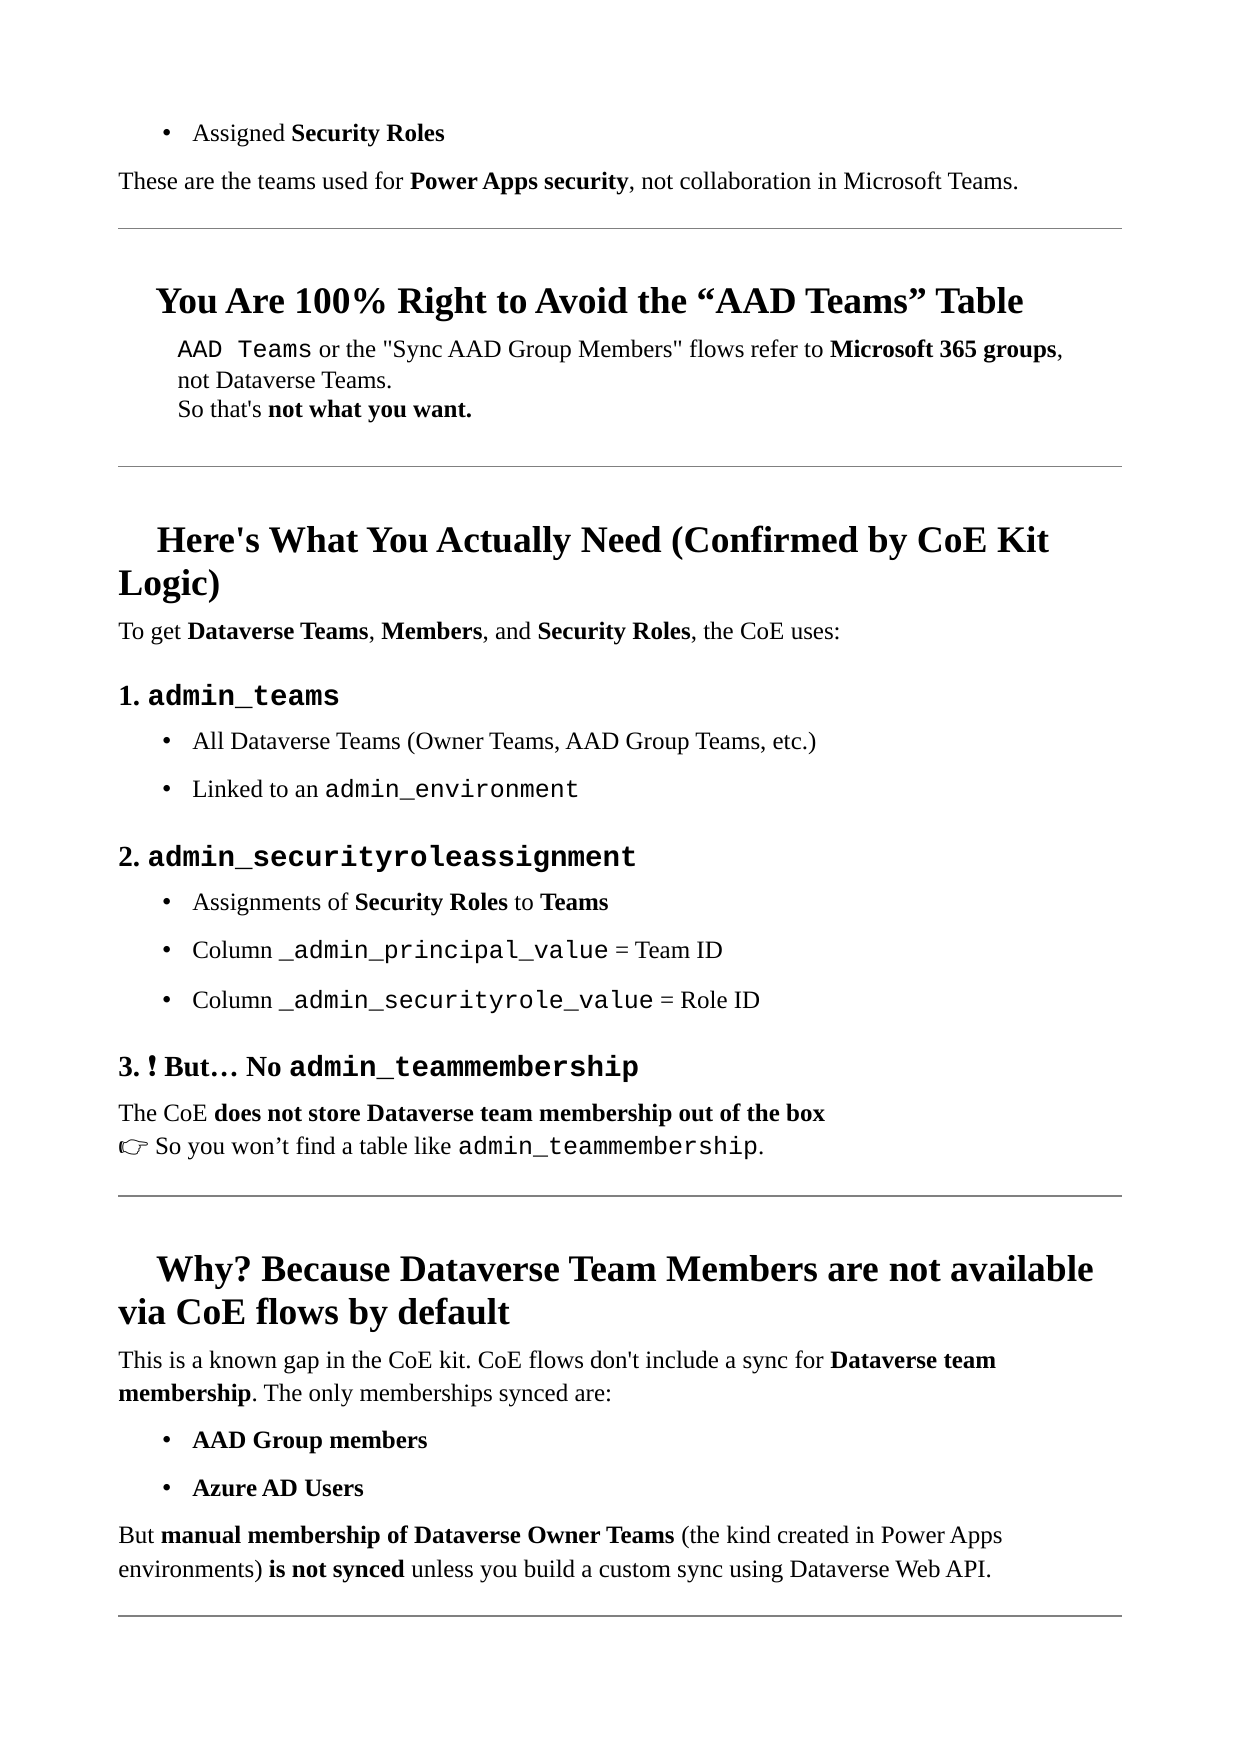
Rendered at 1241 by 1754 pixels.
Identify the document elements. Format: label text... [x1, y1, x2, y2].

subtitle ✅ Here's What You Actually Need (Confirmed by CoE Kit Logic) [118, 517, 1122, 603]
list Azure AD Users [162, 1473, 1122, 1502]
subtitle 🧩 Why? Because Dataverse Team Members are not available via CoE flows by default [118, 1246, 1122, 1332]
text This is a known gap in the CoE kit. CoE flows don't include a sync for Dataverse team membership. The only memberships synced are: [118, 1345, 1122, 1407]
list Column _admin_principal_value = Team ID [162, 935, 1122, 966]
list Column _admin_securityrole_value = Role ID [162, 985, 1122, 1016]
list Linked to an admin_environment [162, 774, 1122, 805]
subtitle ✅ You Are 100% Right to Avoid the “AAD Teams” Table [118, 278, 1122, 322]
text But manual membership of Dataverse Owner Teams (the kind created in Power Apps environments) is not synced unless you build a custom sync using Dataverse Web API. [118, 1521, 1122, 1582]
list All Dataverse Teams (Owner Teams, AAD Group Teams, etc.) [162, 726, 1122, 755]
list Assignments of Security Roles to Teams [162, 887, 1122, 916]
text These are the teams used for Power Apps security, not collaboration in Microsoft Teams. [118, 166, 1122, 194]
list AAD Group members [162, 1425, 1122, 1454]
subtitle 2. admin_securityroleassignment [118, 839, 1122, 875]
subtitle 1. admin_teams [118, 678, 1122, 714]
text To get Dataverse Teams, Members, and Security Roles, the CoE uses: [118, 616, 1122, 644]
subtitle 3. ❗ But… No admin_teammembership [118, 1049, 1122, 1085]
list Assigned Security Roles [162, 118, 1122, 147]
text The CoE does not store Dataverse team membership out of the box 👉 So you won’t find a table like admin_teammembership. [118, 1098, 1122, 1162]
text AAD Teams or the "Sync AAD Group Members" flows refer to Microsoft 365 groups, not Dataverse Teams. So that's not what you want. [177, 334, 1063, 422]
